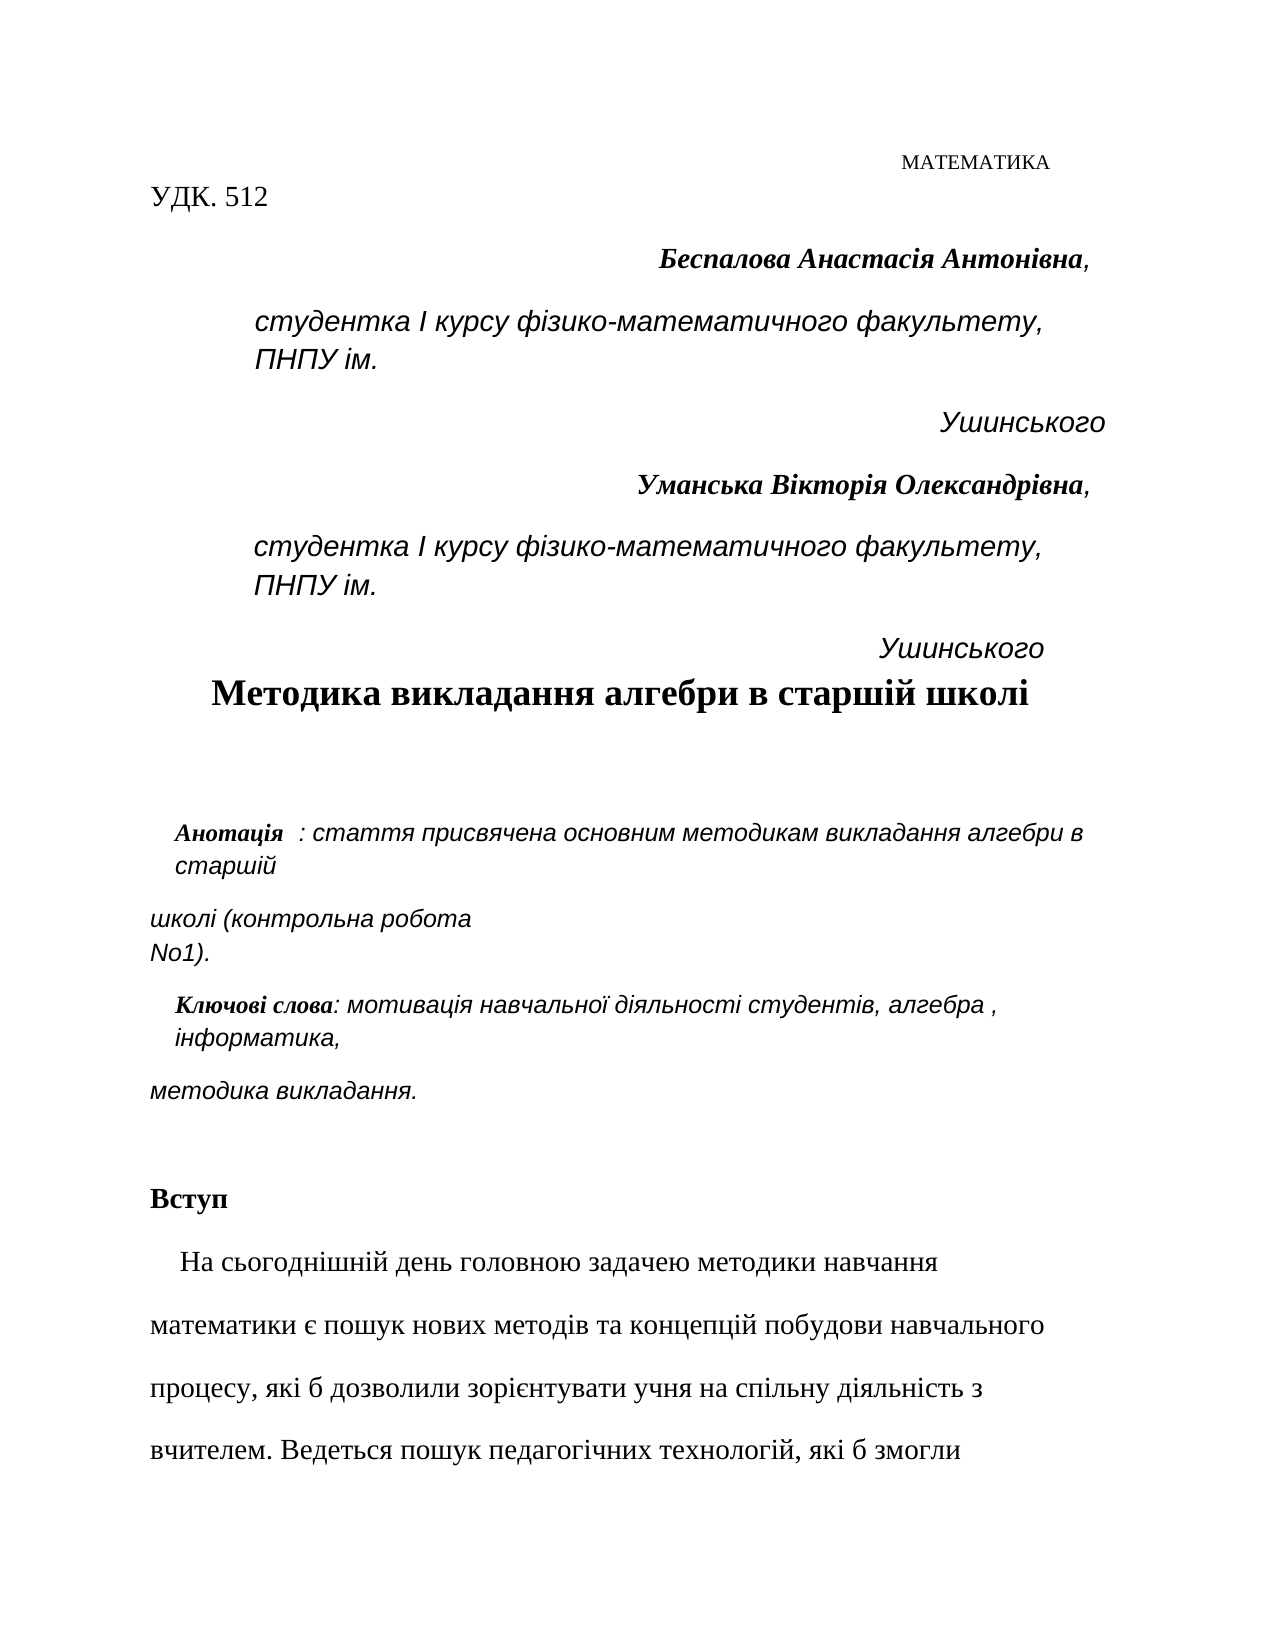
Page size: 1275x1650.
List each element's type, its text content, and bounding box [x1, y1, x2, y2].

text На сьогоднiшнiй день головною задачею методики навчання [179, 1244, 972, 1278]
text Вступ [150, 1182, 262, 1215]
text методика викладання. [150, 1076, 423, 1105]
text школі (контрольна робота No1). [150, 904, 531, 966]
text Уманська Вікторія Олександрівна​, [636, 467, 1131, 500]
text вчителем. Ведеться пошук педагогiчних технологiй, якi б змогли [150, 1432, 995, 1466]
text процесу, якi б дозволили зорiєнтувати учня на спiльну дiяльнiсть з [150, 1370, 1017, 1403]
text Ушинського Методика викладання алгебри в старшій школі [211, 631, 1124, 714]
text Беспалова Анастасія Антонівна​, [658, 241, 1131, 275]
text Ключові слова​: мотивація навчальної діяльності студентів, алгебра , інформатика, [175, 990, 1120, 1052]
text Анотація​ : стаття присвячена основним методикам викладання алгебри в старшій [175, 818, 1119, 880]
text Ушинського [940, 405, 1124, 439]
text МАТЕМАТИКА УДК. 512 [150, 150, 1083, 213]
text студентка I курсу фізико-математичного факультету, ПНПУ ім. [254, 304, 1125, 376]
text математики є пошук нових методiв та концепцiй побудови навчального [150, 1307, 1079, 1341]
text студентка I курсу фізико-математичного факультету, ПНПУ ім. [253, 529, 1124, 601]
